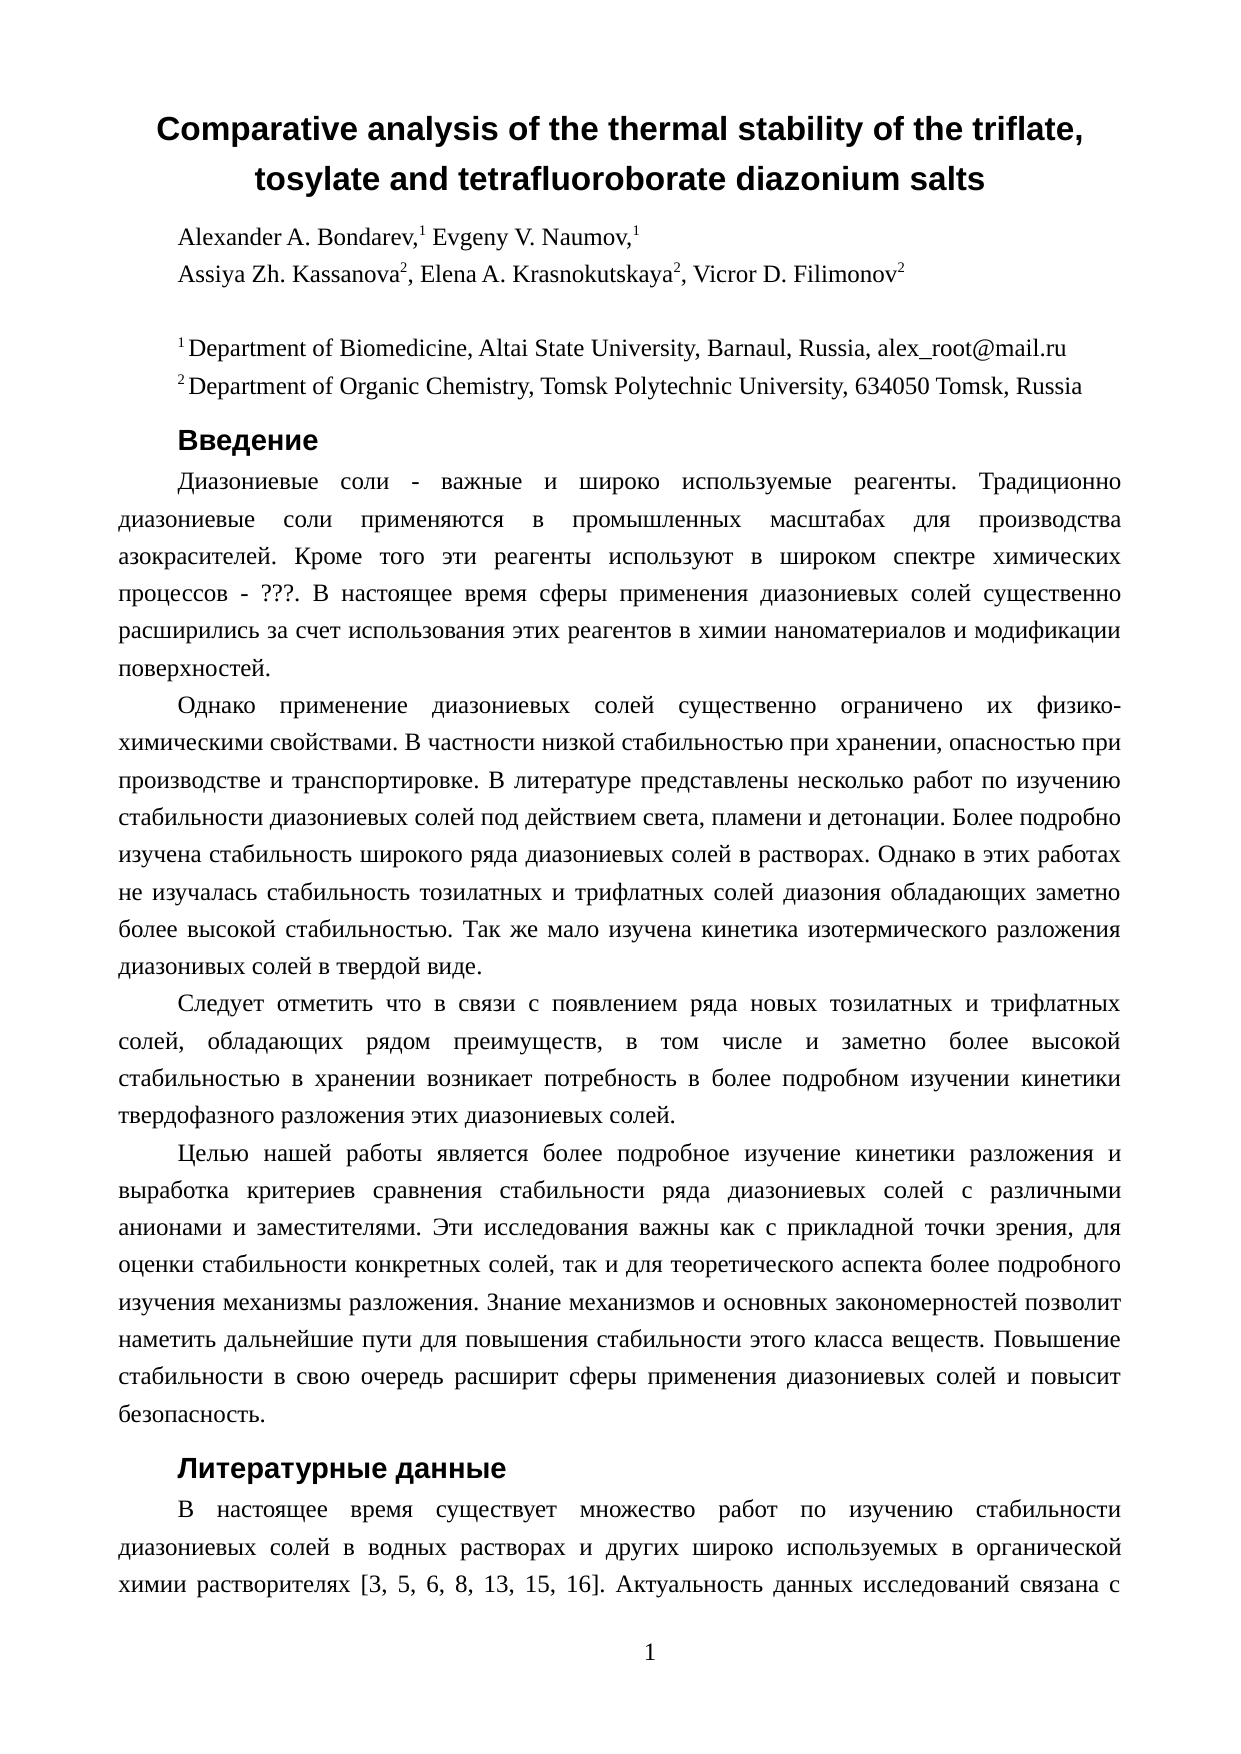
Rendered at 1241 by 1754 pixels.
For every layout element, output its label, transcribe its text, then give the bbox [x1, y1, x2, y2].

subtitle Введение [118, 423, 1122, 456]
subtitle Comparative analysis of the thermal stability of the triflate, tosylate and tetrafluoroborate diazonium salts [118, 109, 1122, 198]
text Assiya Zh. Kassanova2, Elena A. Krasnokutskaya2, Vicror D. Filimonov2 [118, 259, 1122, 288]
text Однако применение диазониевых солей существенно ограничено их физико-химическими свойствами. В частности низкой стабильностью при хранении, опасностью при производстве и транспортировке. В литературе представлены несколько работ по изучению стабильности диазониевых солей под действием света, пламени и детонации. Более подробно изучена стабильность широкого ряда диазониевых солей в растворах. Однако в этих работах не изучалась стабильность тозилатных и трифлатных солей диазония обладающих заметно более высокой стабильностью. Так же мало изучена кинетика изотермического разложения диазонивых солей в твердой виде. [118, 690, 1122, 980]
text Целью нашей работы является более подробное изучение кинетики разложения и выработка критериев сравнения стабильности ряда диазониевых солей с различными анионами и заместителями. Эти исследования важны как с прикладной точки зрения, для оценки стабильности конкретных солей, так и для теоретического аспекта более подробного изучения механизмы разложения. Знание механизмов и основных закономерностей позволит наметить дальнейшие пути для повышения стабильности этого класса веществ. Повышение стабильности в свою очередь расширит сферы применения диазониевых солей и повысит безопасность. [118, 1138, 1122, 1427]
text Диазониевые соли - важные и широко используемые реагенты. Традиционно диазониевые соли применяются в промышленных масштабах для производства азокрасителей. Кроме того эти реагенты используют в широком спектре химических процессов - ???. В настоящее время сферы применения диазониевых солей существенно расширились за счет использования этих реагентов в химии наноматериалов и модификации поверхностей. [118, 466, 1122, 682]
text В настоящее время существует множество работ по изучению стабильности диазониевых солей в водных растворах и других широко используемых в органической химии растворителях [3, 5, 6, 8, 13, 15, 16]. Актуальность данных исследований связана с [118, 1494, 1122, 1598]
text 2 Department of Organic Chemistry, Tomsk Polytechnic University, 634050 Tomsk, Russia [118, 371, 1122, 399]
text 1 Department of Biomedicine, Altai State University, Barnaul, Russia, alex_root@mail.ru [118, 333, 1122, 362]
text Следует отметить что в связи с появлением ряда новых тозилатных и трифлатных солей, обладающих рядом преимуществ, в том числе и заметно более высокой стабильностью в хранении возникает потребность в более подробном изучении кинетики твердофазного разложения этих диазониевых солей. [118, 988, 1122, 1129]
subtitle Литературные данные [118, 1451, 1122, 1484]
text Alexander A. Bondarev,1 Evgeny V. Naumov,1 [118, 222, 1122, 250]
